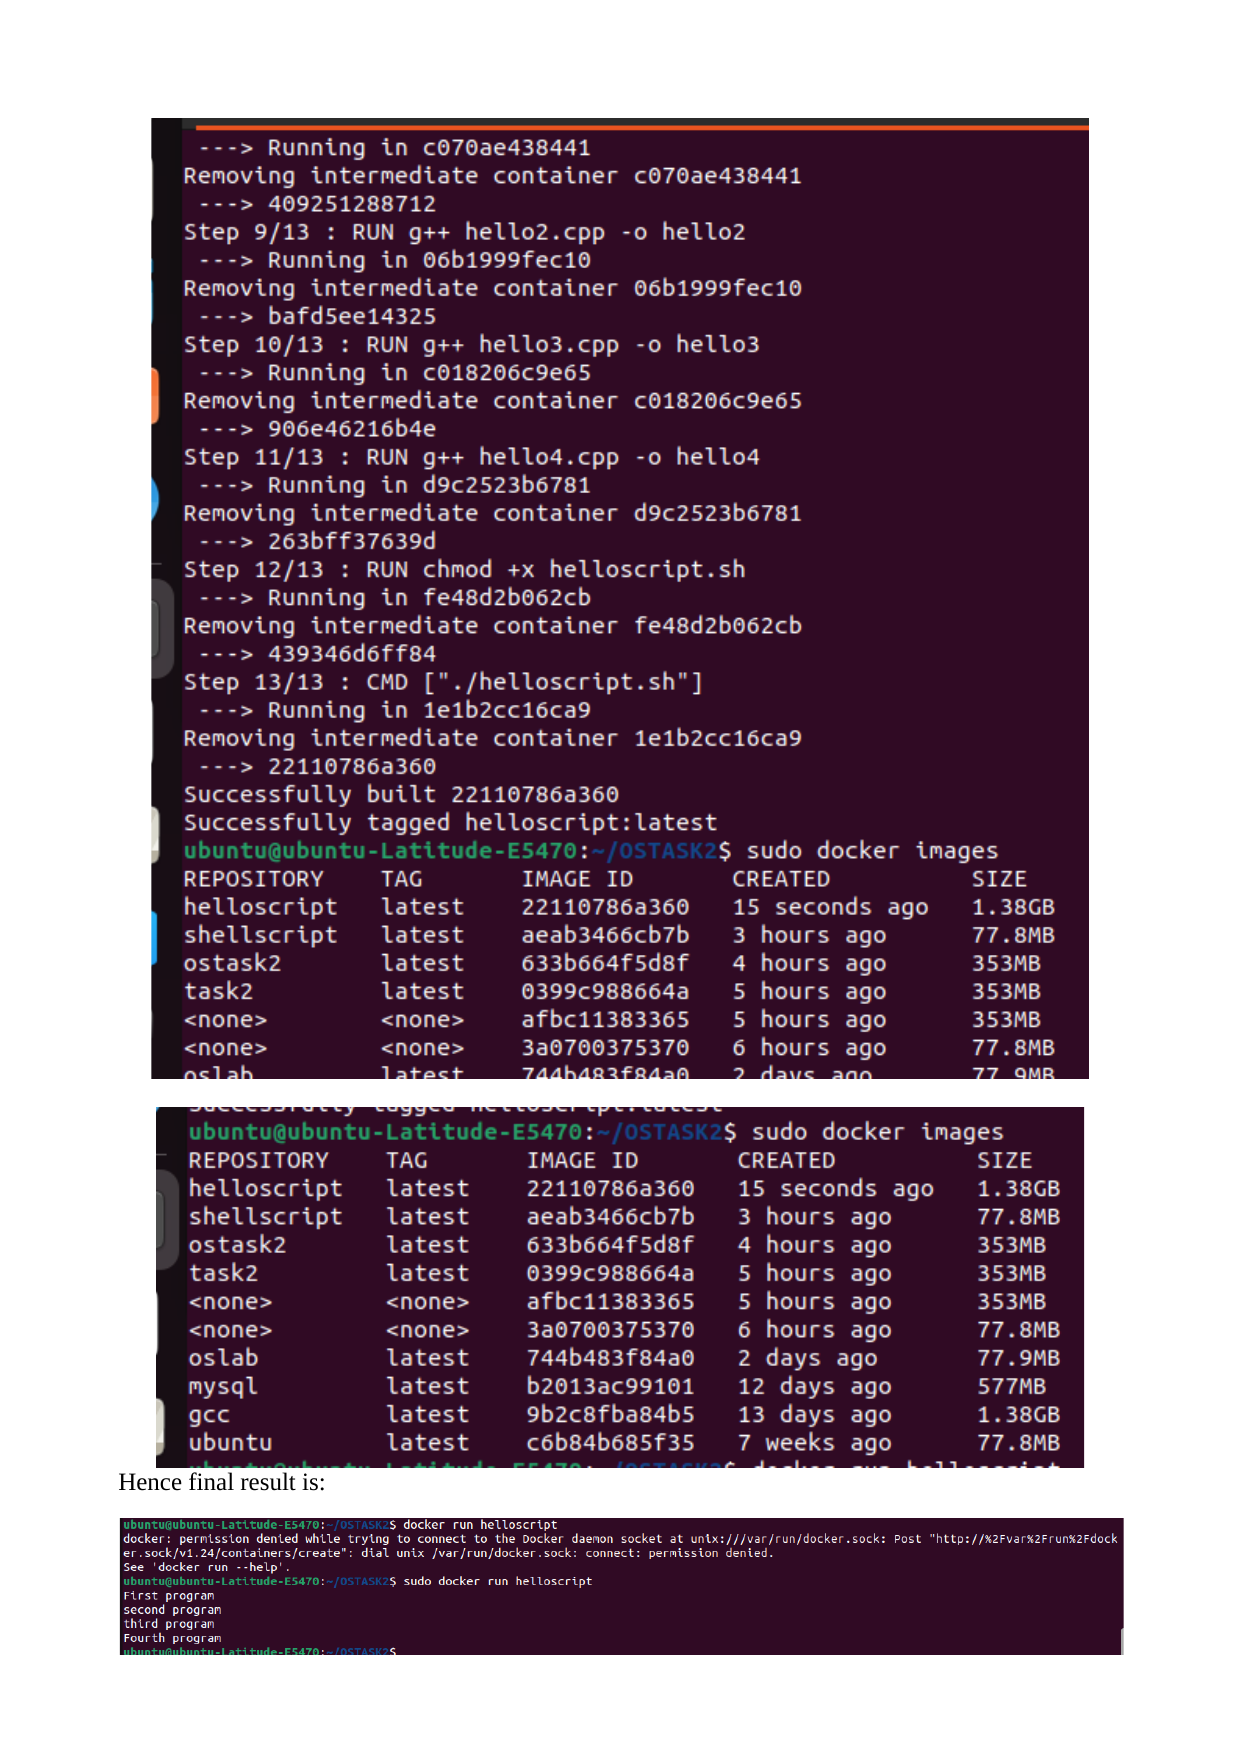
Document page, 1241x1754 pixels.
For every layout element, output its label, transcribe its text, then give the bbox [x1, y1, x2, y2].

picture [119, 1518, 1124, 1655]
picture [156, 1107, 1085, 1468]
picture [151, 118, 1089, 1079]
text Hence final result is: [118, 1108, 1122, 1496]
